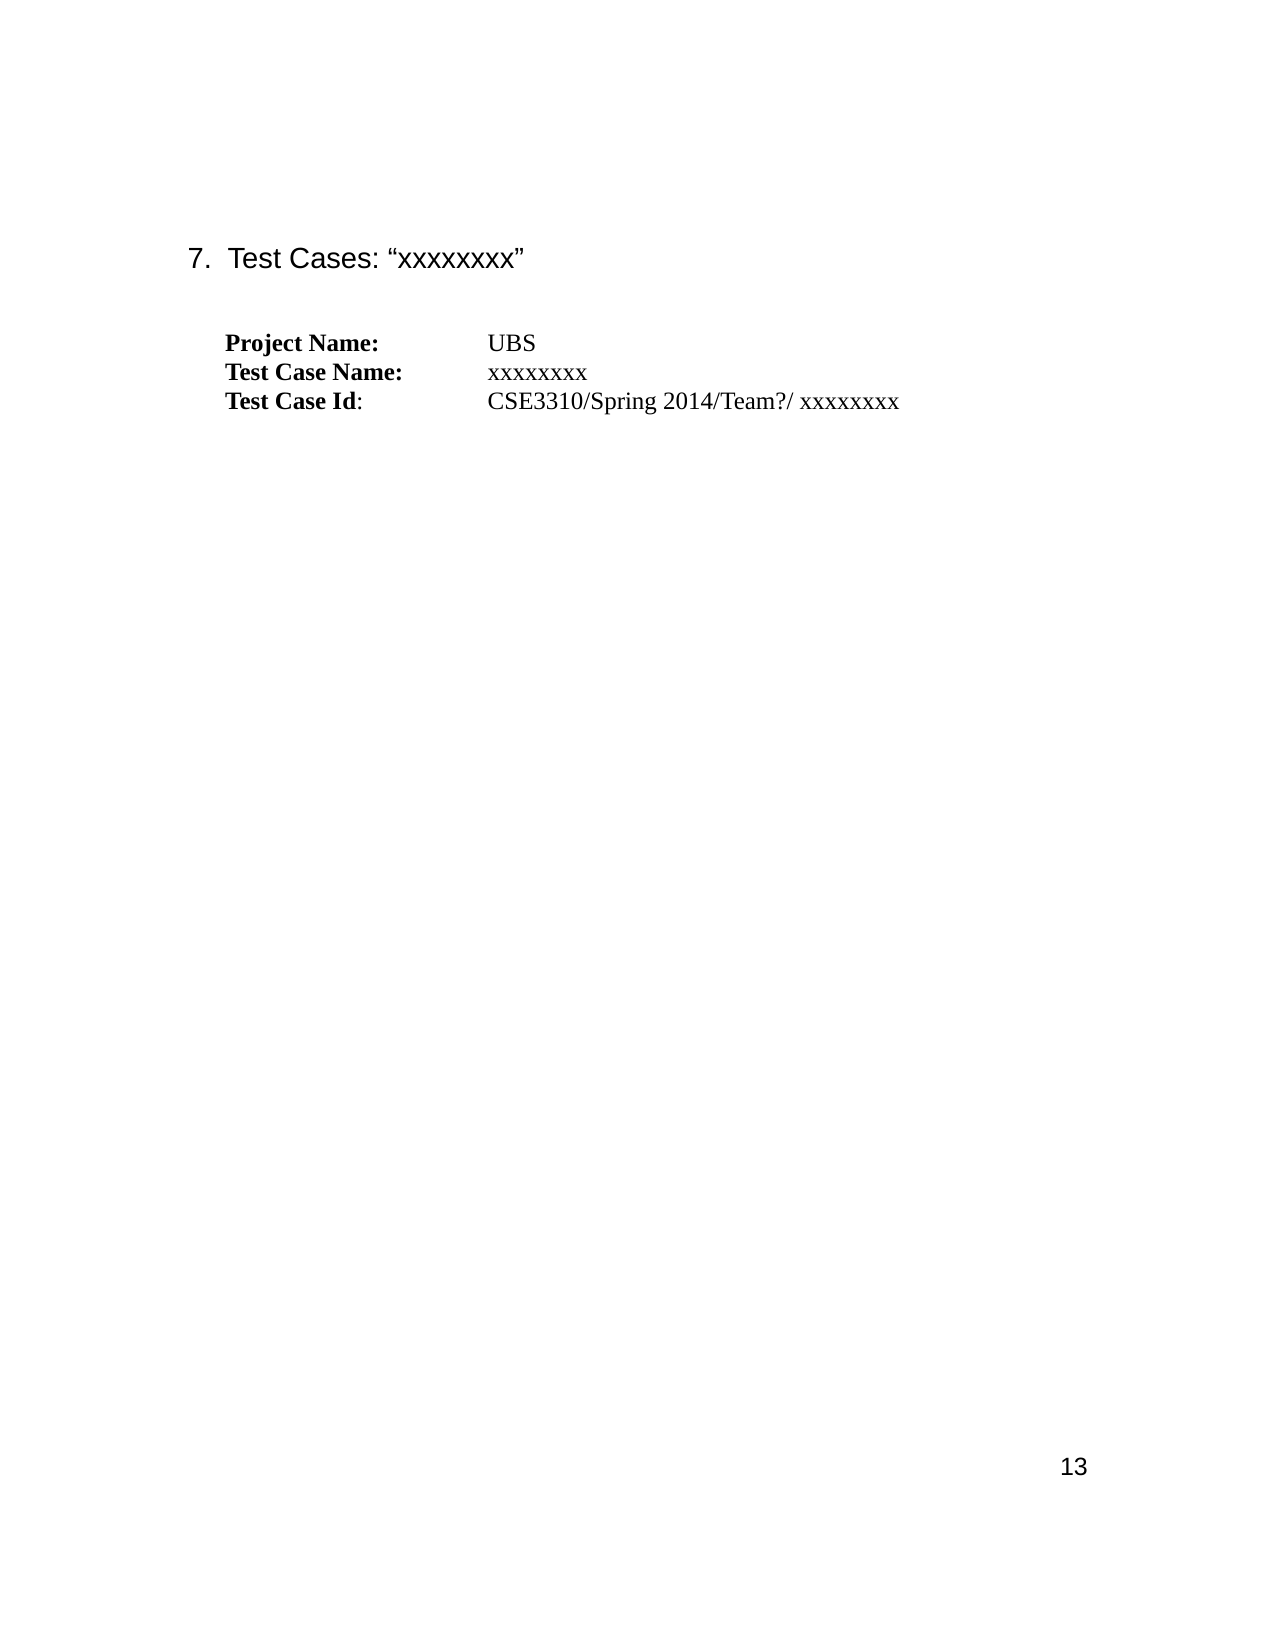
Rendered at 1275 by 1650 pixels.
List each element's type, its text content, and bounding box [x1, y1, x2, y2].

text Test Case Id: CSE3310/Spring 2014/Team?/ xxxxxxxx [225, 386, 1087, 415]
text Project Name: UBS [225, 328, 1087, 357]
subtitle 7. Test Cases: “xxxxxxxx” [187, 241, 1087, 275]
text Test Case Name: xxxxxxxx [225, 357, 1087, 386]
